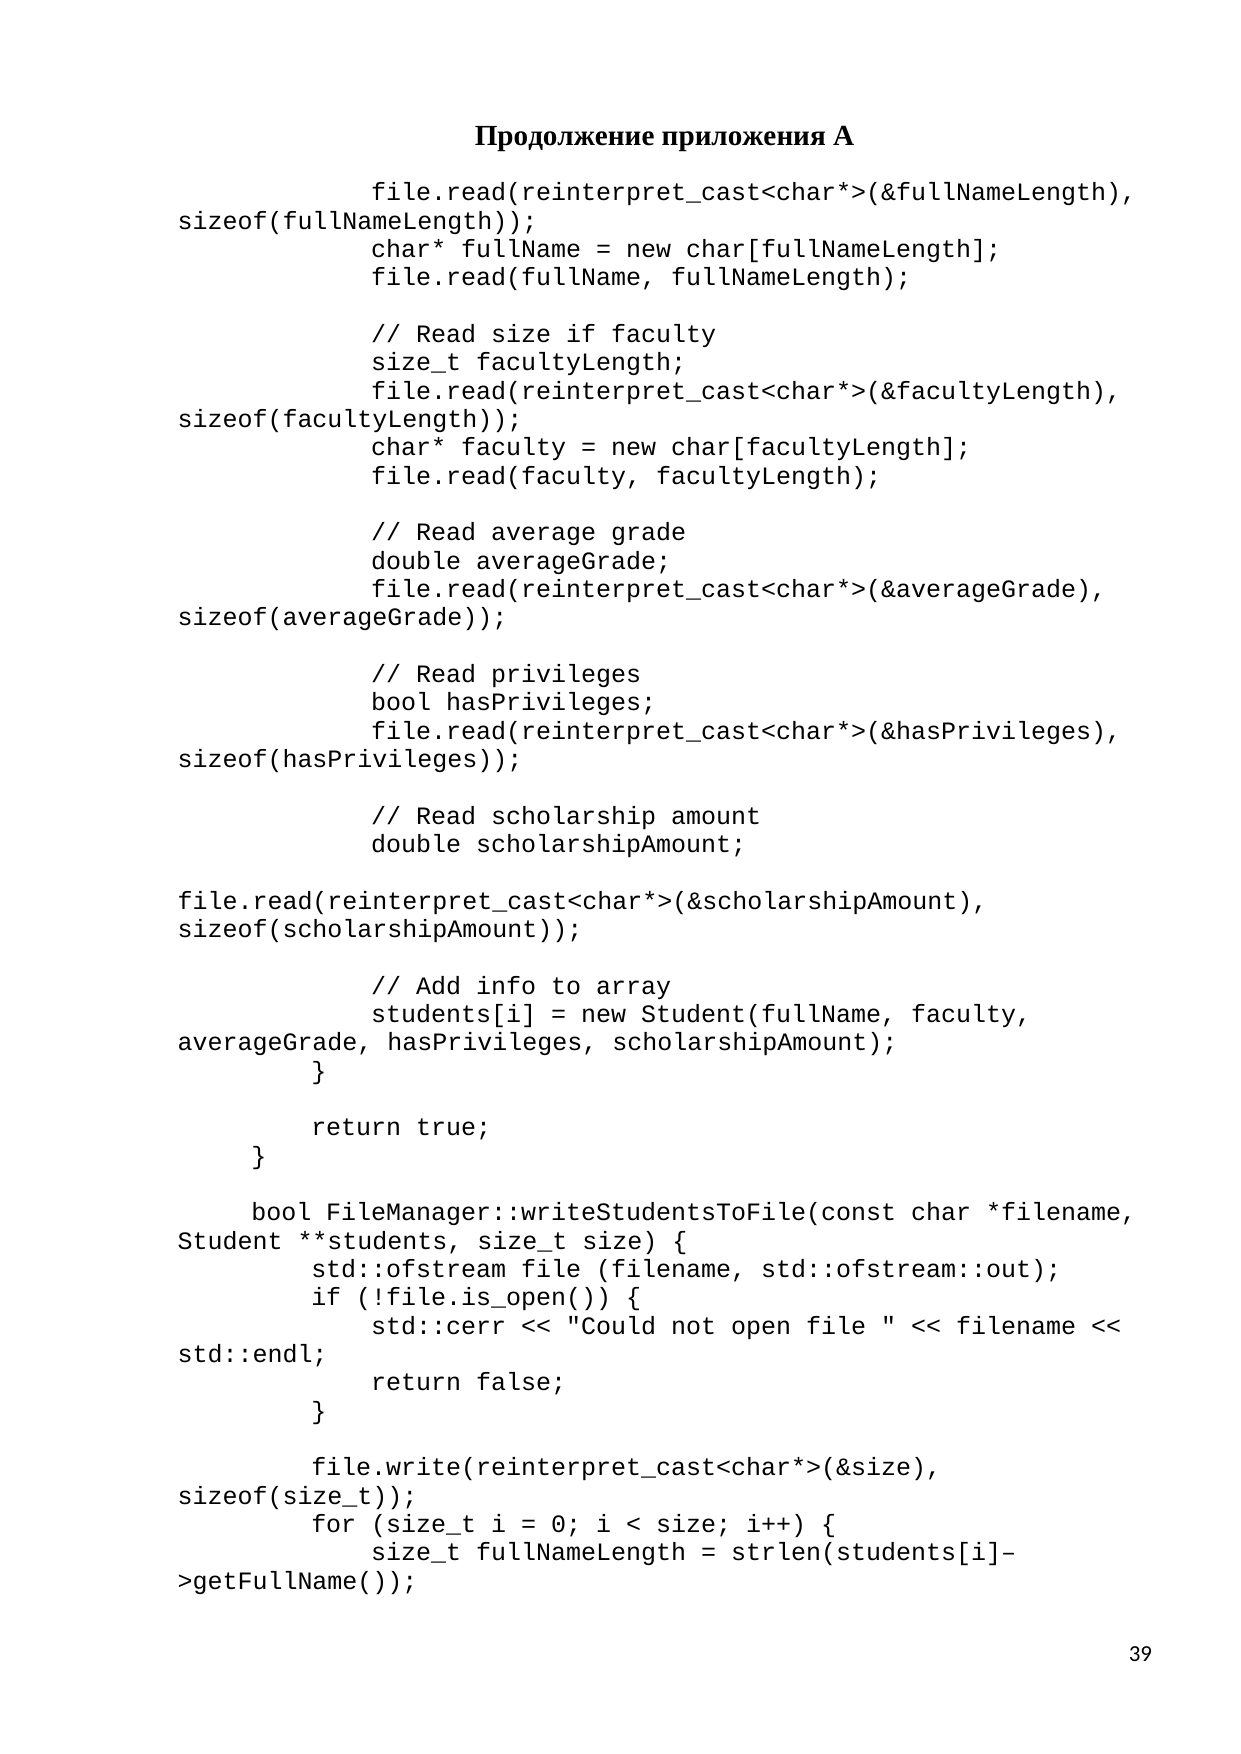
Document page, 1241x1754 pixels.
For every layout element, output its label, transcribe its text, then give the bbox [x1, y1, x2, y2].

text // Read scholarship amount [177, 803, 1152, 832]
text file.read(reinterpret_cast<char*>(&hasPrivileges), sizeof(hasPrivileges)); [177, 718, 1152, 775]
text for (size_t i = 0; i < size; i++) { [177, 1512, 1152, 1540]
text char* fullName = new char[fullNameLength]; [177, 237, 1152, 265]
text char* faculty = new char[facultyLength]; [177, 435, 1152, 463]
text } [177, 1143, 1152, 1172]
text bool hasPrivileges; [177, 690, 1152, 718]
text size_t fullNameLength = strlen(students[i]–>getFullName()); [177, 1540, 1152, 1597]
text file.write(reinterpret_cast<char*>(&size), sizeof(size_t)); [177, 1455, 1152, 1512]
text Продолжение приложения А [177, 118, 1152, 152]
text // Read privileges [177, 662, 1152, 690]
text students[i] = new Student(fullName, faculty, averageGrade, hasPrivileges, scholarshipAmount); [177, 1002, 1152, 1058]
text if (!file.is_open()) { [177, 1285, 1152, 1313]
text // Read size if faculty [177, 322, 1152, 350]
text std::ofstream file (filename, std::ofstream::out); [177, 1257, 1152, 1285]
text } [177, 1398, 1152, 1427]
text file.read(faculty, facultyLength); [177, 463, 1152, 492]
text file.read(fullName, fullNameLength); [177, 265, 1152, 293]
text file.read(reinterpret_cast<char*>(&facultyLength), sizeof(facultyLength)); [177, 378, 1152, 435]
text // Read average grade [177, 520, 1152, 548]
text file.read(reinterpret_cast<char*>(&averageGrade), sizeof(averageGrade)); [177, 577, 1152, 633]
text bool FileManager::writeStudentsToFile(const char *filename, Student **students, size_t size) { [177, 1200, 1152, 1257]
text double scholarshipAmount; [177, 832, 1152, 860]
text // Add info to array [177, 973, 1152, 1002]
text return false; [177, 1370, 1152, 1398]
text double averageGrade; [177, 548, 1152, 577]
text size_t facultyLength; [177, 350, 1152, 378]
text return true; [177, 1115, 1152, 1143]
text std::cerr << "Could not open file " << filename << std::endl; [177, 1313, 1152, 1370]
text file.read(reinterpret_cast<char*>(&scholarshipAmount), sizeof(scholarshipAmount)); [177, 860, 1152, 945]
text file.read(reinterpret_cast<char*>(&fullNameLength), sizeof(fullNameLength)); [177, 180, 1152, 237]
text } [177, 1058, 1152, 1087]
